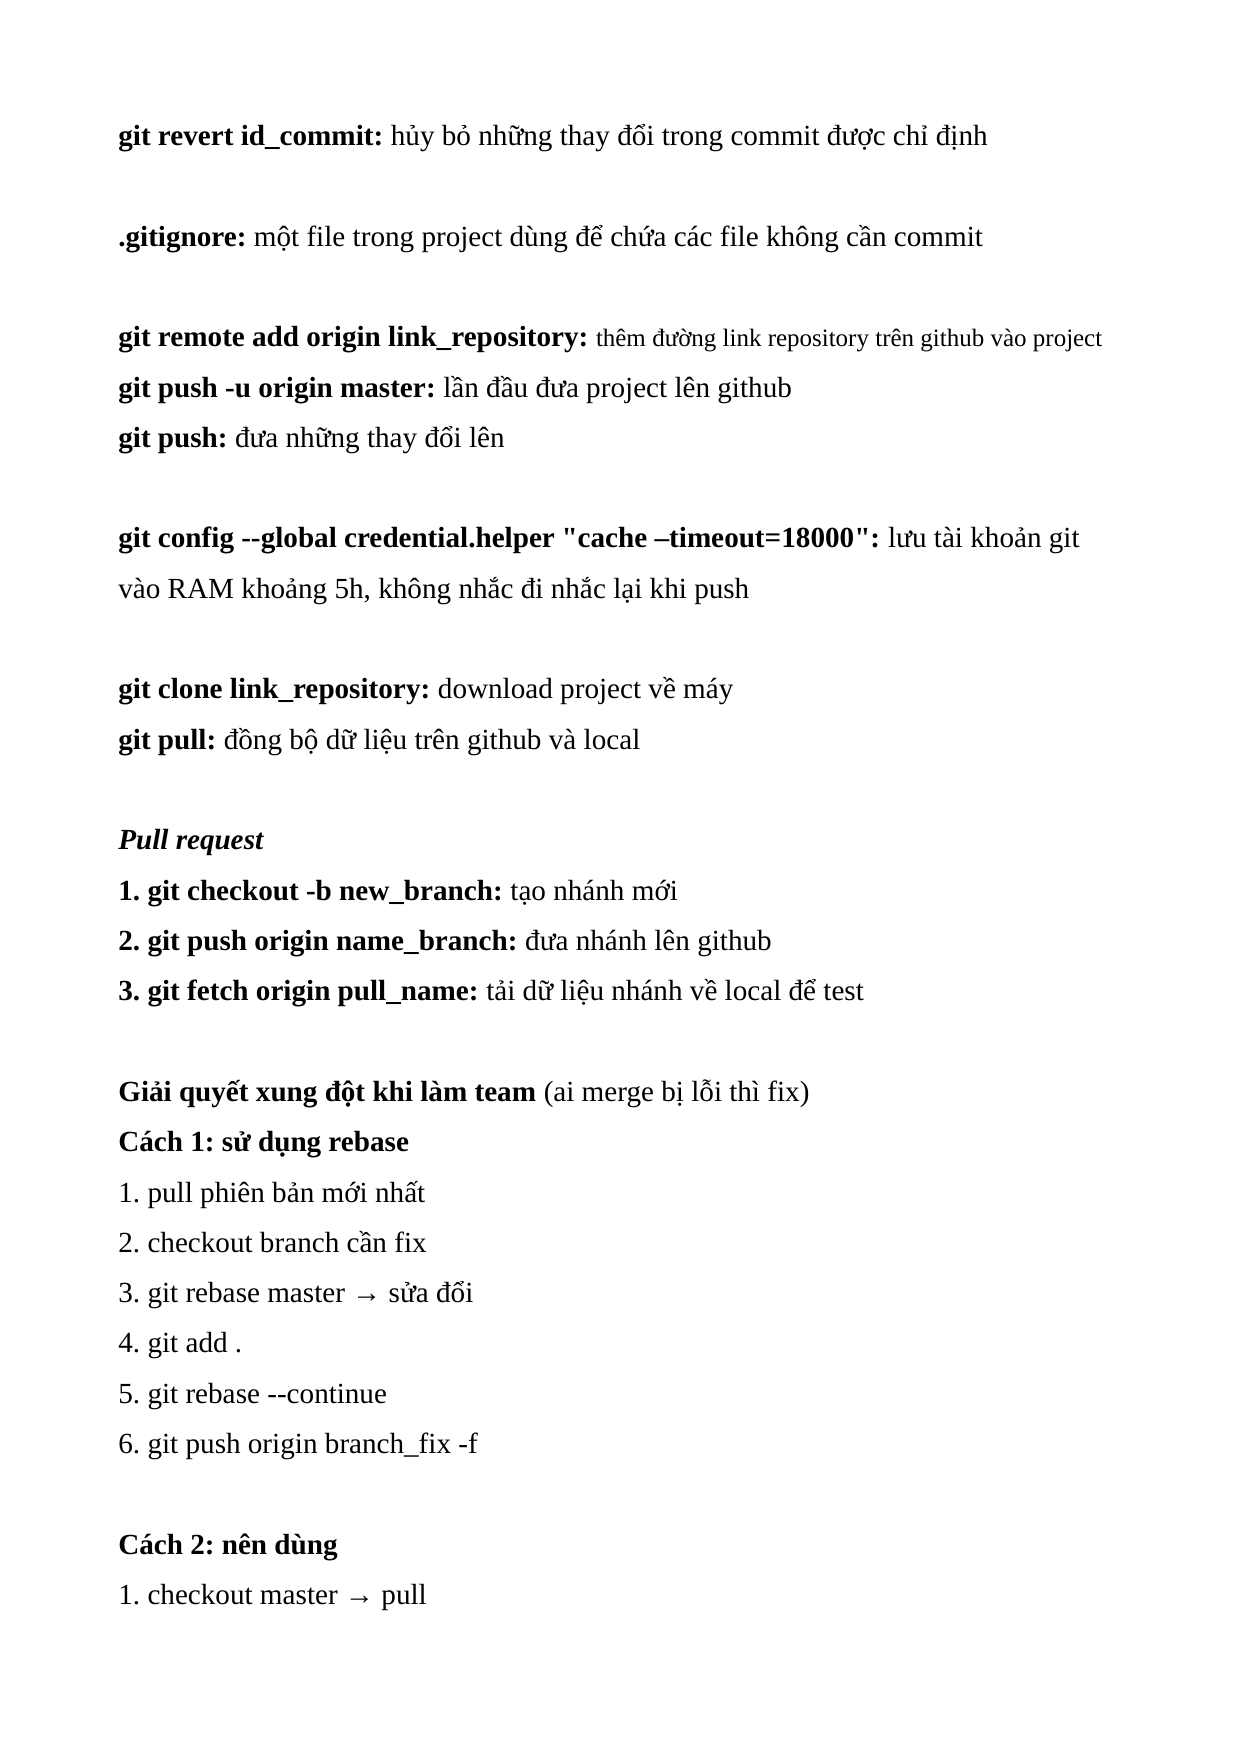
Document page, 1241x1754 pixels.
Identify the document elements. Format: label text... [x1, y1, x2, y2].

text Pull request [118, 822, 1122, 856]
text 2. checkout branch cần fix [118, 1225, 1122, 1258]
text Giải quyết xung đột khi làm team (ai merge bị lỗi thì fix) [118, 1074, 1122, 1108]
text git pull: đồng bộ dữ liệu trên github và local [118, 722, 1122, 755]
text 4. git add . [118, 1326, 1122, 1359]
text 1. checkout master → pull [118, 1577, 1122, 1611]
text 5. git rebase --continue [118, 1376, 1122, 1409]
text Cách 2: nên dùng [118, 1527, 1122, 1560]
text 1. git checkout -b new_branch: tạo nhánh mới [118, 873, 1122, 906]
text git push: đưa những thay đổi lên [118, 420, 1122, 453]
text 6. git push origin branch_fix -f [118, 1426, 1122, 1460]
text git revert id_commit: hủy bỏ những thay đổi trong commit được chỉ định [118, 118, 1122, 152]
text 2. git push origin name_branch: đưa nhánh lên github [118, 923, 1122, 957]
text 1. pull phiên bản mới nhất [118, 1175, 1122, 1208]
text 3. git fetch origin pull_name: tải dữ liệu nhánh về local để test [118, 973, 1122, 1007]
text git config --global credential.helper "cache –timeout=18000": lưu tài khoản git vào RAM khoảng 5h, không nhắc đi nhắc lại khi push [118, 521, 1122, 604]
text .gitignore: một file trong project dùng để chứa các file không cần commit [118, 219, 1122, 252]
text 3. git rebase master → sửa đổi [118, 1275, 1122, 1309]
text Cách 1: sử dụng rebase [118, 1124, 1122, 1158]
text git push -u origin master: lần đầu đưa project lên github [118, 370, 1122, 403]
text git remote add origin link_repository: thêm đường link repository trên github vào project [118, 319, 1122, 353]
text git clone link_repository: download project về máy [118, 672, 1122, 705]
